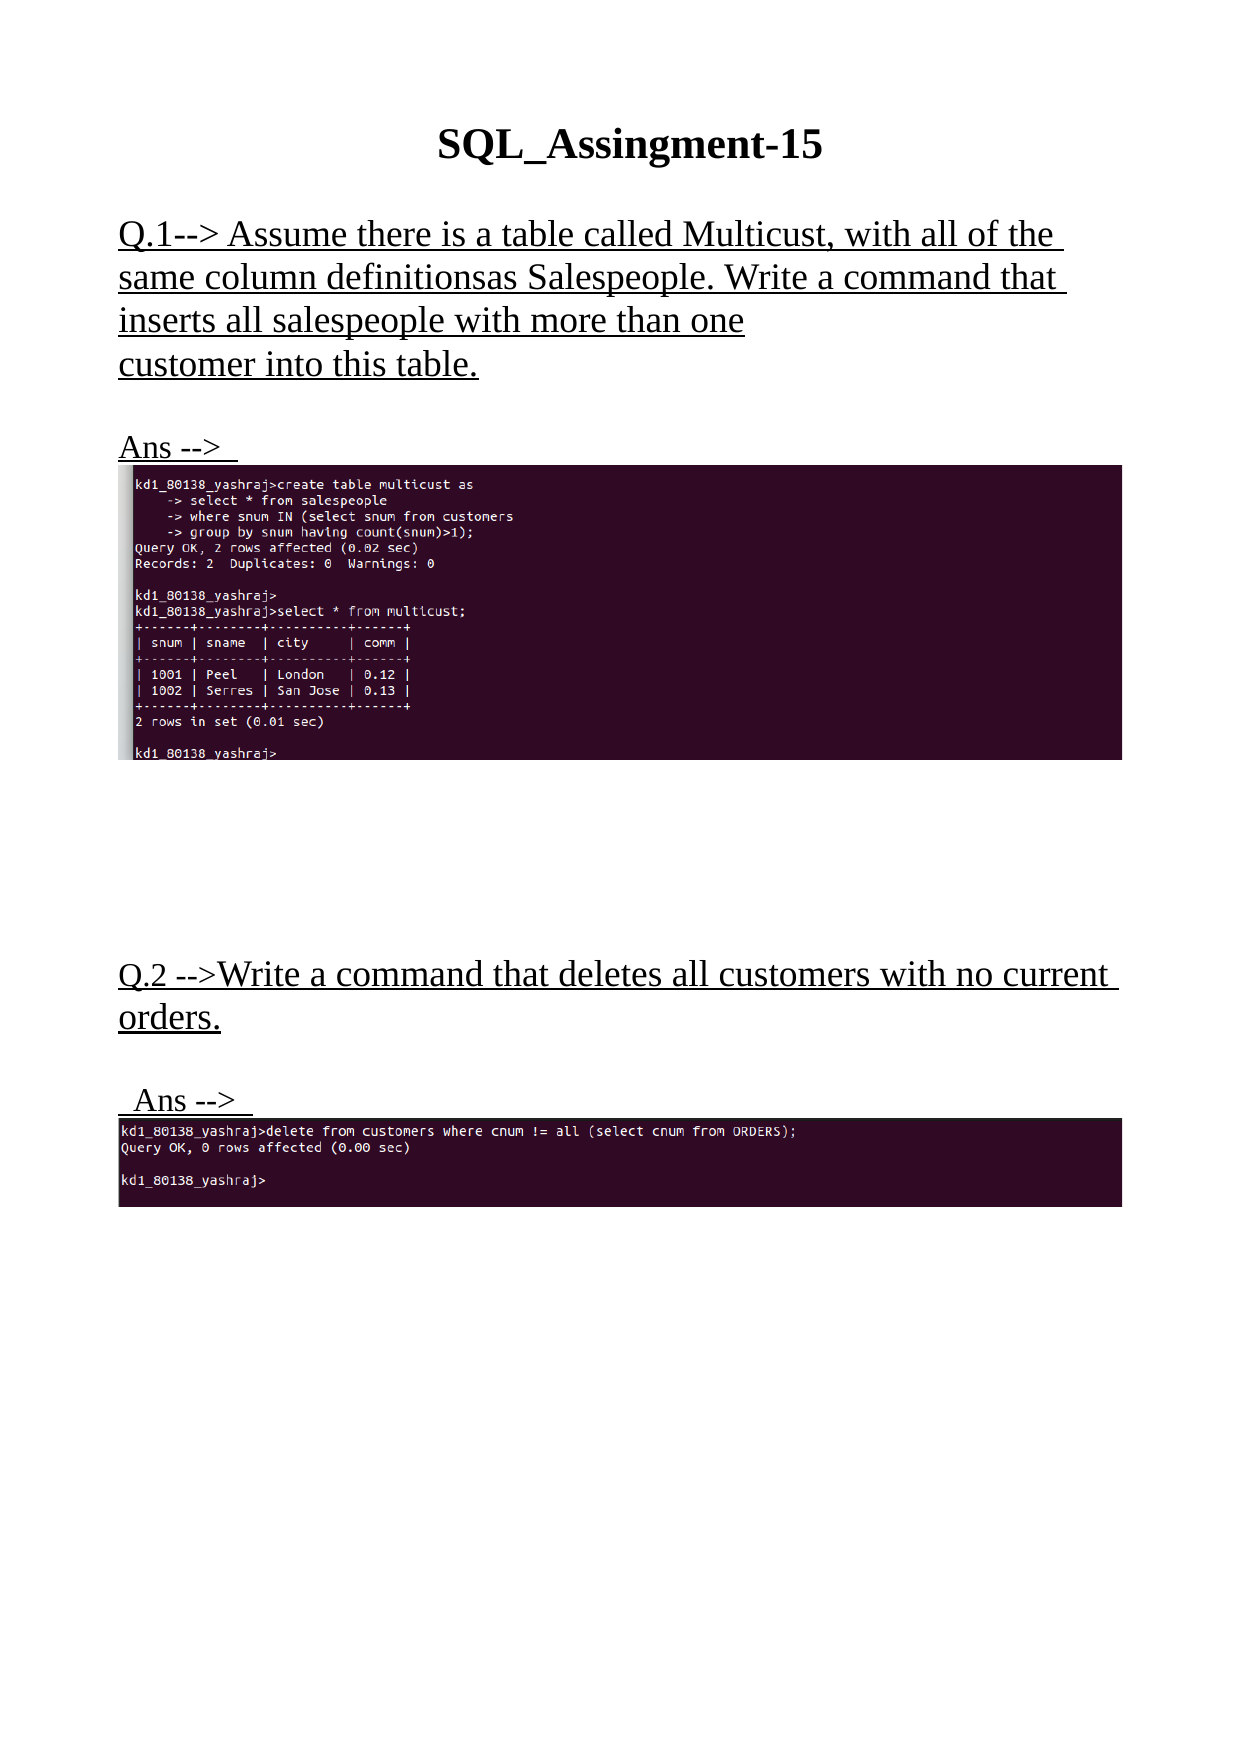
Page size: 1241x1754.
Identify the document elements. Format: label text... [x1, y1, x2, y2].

text SQL_Assingment-15 [118, 118, 1122, 168]
text customer into this table. [118, 341, 1122, 384]
picture [118, 1118, 1123, 1207]
text Q.2 -->Write a command that deletes all customers with no current orders. [118, 951, 1122, 1037]
text Q.1--> Assume there is a table called Multicust, with all of the same column definitionsas Salespeople. Write a command that inserts all salespeople with more than one [118, 212, 1122, 341]
text Ans --> [118, 427, 1122, 465]
text Ans --> [118, 1081, 1122, 1118]
picture [118, 465, 1123, 760]
